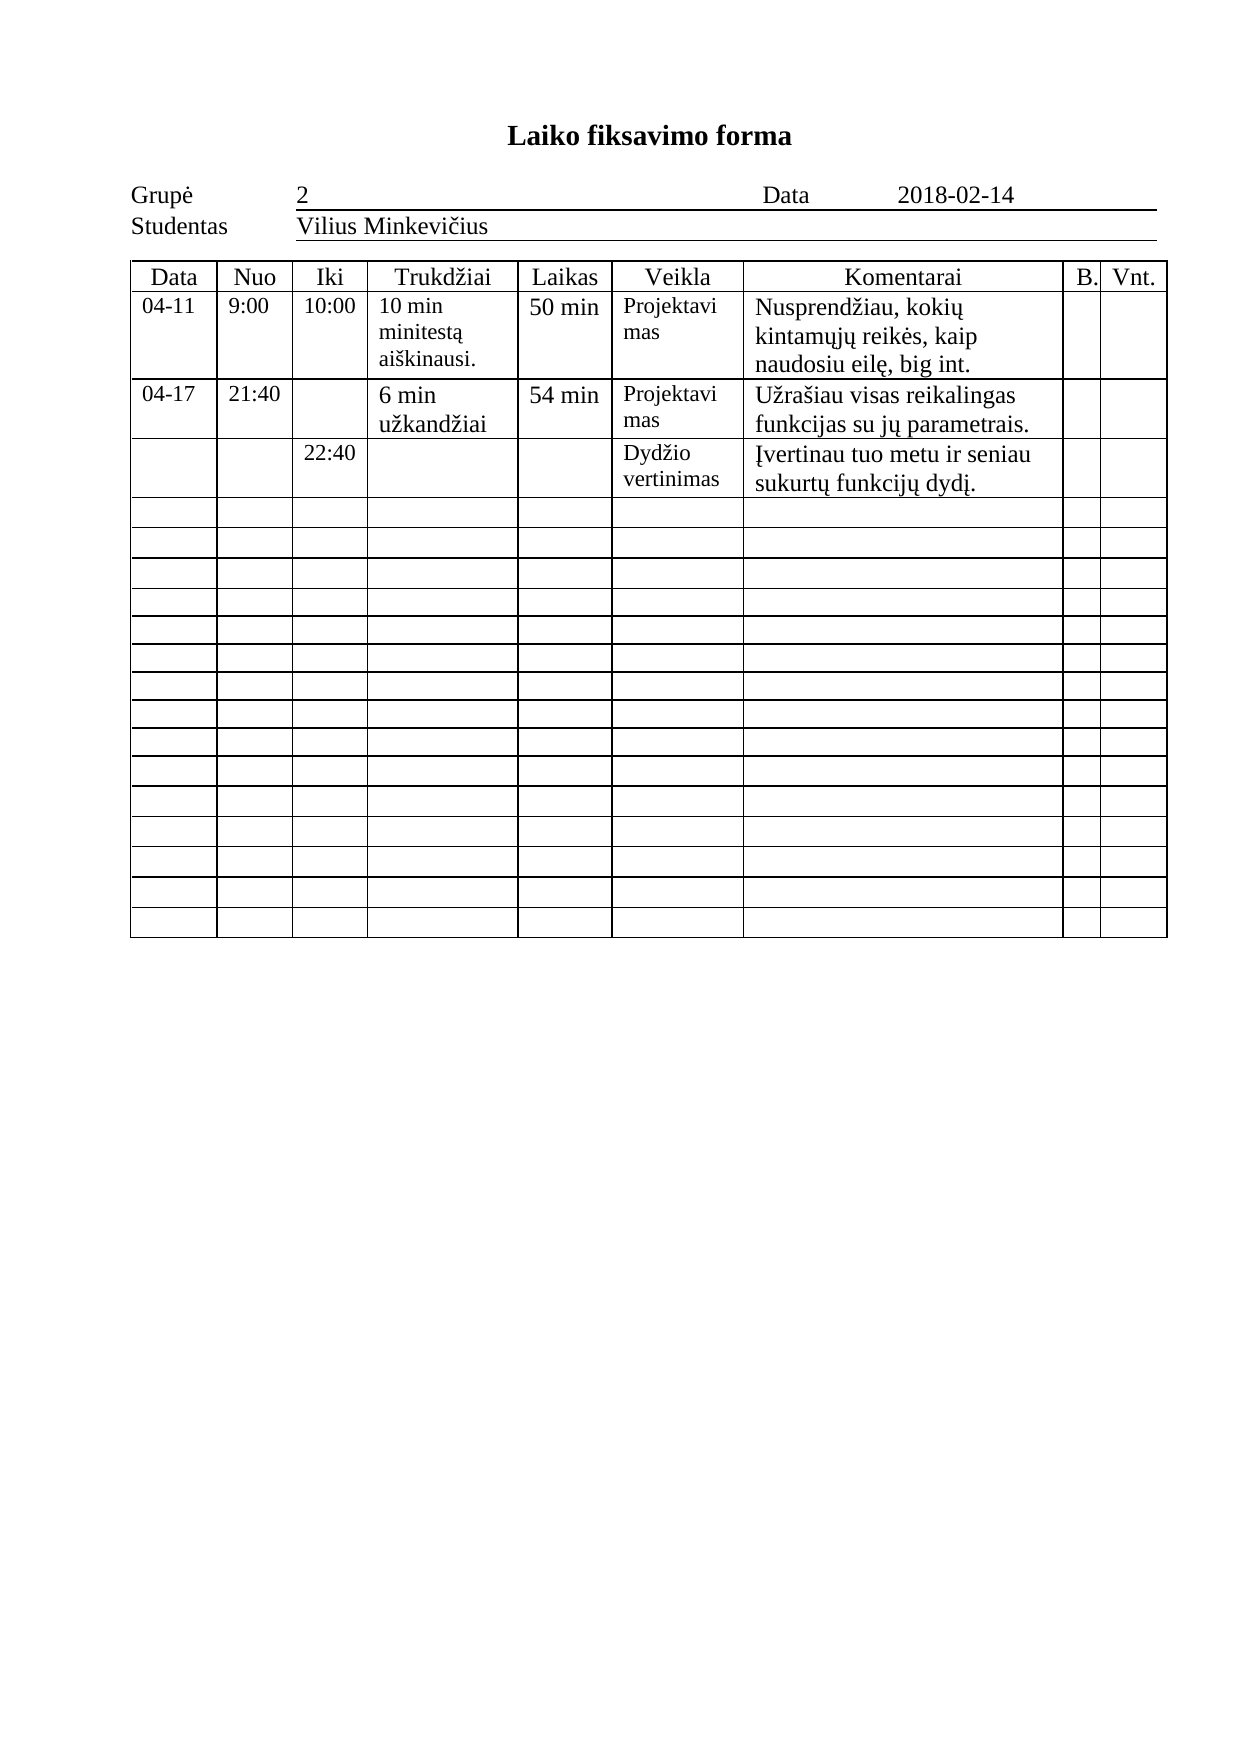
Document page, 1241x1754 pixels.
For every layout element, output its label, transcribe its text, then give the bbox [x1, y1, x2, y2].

table_cell [131, 439, 216, 496]
table_cell [744, 817, 1062, 846]
table_cell [519, 701, 611, 727]
table_cell [1064, 439, 1100, 496]
table_cell [293, 559, 367, 587]
table_cell [1064, 292, 1100, 378]
table_cell Projektavimas [613, 380, 743, 437]
table_cell [218, 817, 292, 846]
table_cell [613, 787, 743, 816]
table_cell Dydžio vertinimas [613, 439, 743, 496]
table_cell 21:40 [218, 380, 292, 437]
table_cell [131, 728, 216, 755]
table_cell [1064, 878, 1100, 906]
table_cell [1064, 847, 1100, 876]
table_cell [218, 847, 292, 876]
table_cell [368, 589, 517, 615]
table_cell [368, 729, 517, 755]
table_cell [1101, 908, 1166, 937]
table_cell [1101, 673, 1166, 699]
table_cell [368, 439, 517, 496]
table_cell [1101, 847, 1166, 876]
table_cell [1101, 787, 1166, 816]
table_cell [218, 559, 292, 587]
table_cell [613, 617, 743, 643]
table_cell [1064, 787, 1100, 816]
table_cell [613, 589, 743, 615]
table_header 2 [296, 180, 762, 209]
table_cell [131, 700, 216, 727]
table_cell [368, 528, 517, 557]
table_cell [131, 528, 216, 557]
table_cell [1064, 528, 1100, 557]
table_cell [519, 757, 611, 785]
table_cell 9:00 [218, 292, 292, 378]
table_cell [293, 498, 367, 527]
table_cell 6 min užkandžiai [368, 380, 517, 437]
table_cell [744, 673, 1062, 699]
table_cell [368, 645, 517, 671]
table_cell Komentarai [744, 262, 1062, 291]
table_cell [1101, 645, 1166, 671]
table_cell Laikas [519, 262, 611, 291]
table_cell [218, 645, 292, 671]
table_cell [218, 498, 292, 527]
table_cell [1101, 878, 1166, 906]
table_cell [131, 756, 216, 785]
table_cell 54 min [519, 380, 611, 437]
table_cell [744, 847, 1062, 876]
table_cell [1064, 380, 1100, 437]
table_cell [613, 878, 743, 906]
table_cell [519, 528, 611, 557]
table_cell [368, 498, 517, 527]
table_cell [293, 878, 367, 906]
table_cell [744, 787, 1062, 816]
table_cell [744, 757, 1062, 785]
table_cell [293, 589, 367, 615]
table_cell [744, 589, 1062, 615]
table_cell [1101, 701, 1166, 727]
table_cell [368, 701, 517, 727]
table_cell [1101, 439, 1166, 496]
table_cell [1101, 528, 1166, 557]
table_cell [218, 757, 292, 785]
table_cell [613, 673, 743, 699]
table_cell [131, 908, 216, 937]
table_cell [1064, 908, 1100, 937]
table_cell [293, 817, 367, 846]
table_cell [293, 908, 367, 937]
table_cell Vnt. [1101, 262, 1166, 291]
table_cell [613, 528, 743, 557]
table_cell [218, 878, 292, 906]
table_cell 10:00 [293, 292, 367, 378]
table_cell [368, 559, 517, 587]
table_cell [1101, 757, 1166, 785]
table_cell [519, 589, 611, 615]
table_cell [1101, 589, 1166, 615]
table_cell [1064, 701, 1100, 727]
table_cell [218, 908, 292, 937]
table_cell [1064, 589, 1100, 615]
table_cell [1064, 757, 1100, 785]
table_cell [613, 908, 743, 937]
table_cell 04-17 [131, 379, 216, 437]
table_cell 04-11 [131, 292, 216, 378]
table_cell [613, 817, 743, 846]
table_cell [1157, 240, 1162, 260]
table_cell [613, 847, 743, 876]
table_cell [613, 729, 743, 755]
table_cell [744, 528, 1062, 557]
table_cell Veikla [613, 262, 743, 291]
table_cell [368, 908, 517, 937]
table_cell [744, 908, 1062, 937]
table_cell [1101, 559, 1166, 587]
subtitle Laiko fiksavimo forma [148, 118, 1152, 152]
table_cell [519, 847, 611, 876]
table_cell Nusprendžiau, kokių kintamųjų reikės, kaip naudosiu eilę, big int. [744, 292, 1062, 378]
table_cell [1157, 209, 1162, 239]
table_cell [293, 528, 367, 557]
table_cell Vilius Minkevičius [296, 211, 1157, 239]
table_cell [293, 787, 367, 816]
table_cell [613, 701, 743, 727]
table_cell [519, 729, 611, 755]
table_cell [613, 757, 743, 785]
table_cell [293, 757, 367, 785]
table_header [1157, 180, 1162, 209]
table_cell [1064, 498, 1100, 527]
table_cell [218, 673, 292, 699]
table_cell [519, 559, 611, 587]
table_cell [368, 787, 517, 816]
table_header Data [762, 180, 897, 209]
table_cell Iki [293, 262, 367, 291]
table_cell [744, 878, 1062, 906]
table_header Grupė [131, 180, 296, 209]
table_cell [218, 617, 292, 643]
table_header [1162, 180, 1167, 209]
table_cell [744, 617, 1062, 643]
table_cell [519, 439, 611, 496]
table_cell [519, 673, 611, 699]
table_cell [744, 645, 1062, 671]
table_cell [131, 786, 216, 816]
table_cell [1064, 817, 1100, 846]
table_cell [293, 673, 367, 699]
table_cell [519, 617, 611, 643]
table_cell [613, 559, 743, 587]
table_cell [368, 847, 517, 876]
table_cell [218, 729, 292, 755]
table_cell [131, 616, 216, 643]
table_cell [218, 589, 292, 615]
table_cell [368, 817, 517, 846]
table_cell [1101, 498, 1166, 527]
table_cell [218, 439, 292, 496]
table_cell [218, 701, 292, 727]
table_cell Trukdžiai [368, 262, 517, 291]
table_cell [131, 847, 216, 876]
table_cell [293, 847, 367, 876]
table_cell [131, 498, 216, 527]
table_cell [218, 528, 292, 557]
table_cell Data [131, 261, 216, 291]
table_cell [293, 617, 367, 643]
table_cell [519, 498, 611, 527]
table_cell [368, 878, 517, 906]
table_cell Nuo [218, 262, 292, 291]
table_cell [131, 877, 216, 906]
table_cell [744, 559, 1062, 587]
table_cell [519, 908, 611, 937]
table_cell [1101, 729, 1166, 755]
table_cell [519, 787, 611, 816]
table_cell Užrašiau visas reikalingas funkcijas su jų parametrais. [744, 380, 1062, 437]
table_cell [368, 617, 517, 643]
table_cell [1064, 617, 1100, 643]
table_cell 10 min minitestą aiškinausi. [368, 292, 517, 378]
table_cell [131, 817, 216, 846]
table_cell [1101, 617, 1166, 643]
table_cell [613, 498, 743, 527]
table_cell Projektavimas [613, 292, 743, 378]
table_cell [131, 558, 216, 587]
table_cell [744, 701, 1062, 727]
table_cell [368, 757, 517, 785]
table_cell [1101, 380, 1166, 437]
table_cell [293, 729, 367, 755]
table_cell [519, 645, 611, 671]
table_cell 22:40 [293, 439, 367, 496]
table_cell [744, 729, 1062, 755]
table_cell [131, 589, 216, 615]
table_cell [1101, 292, 1166, 378]
table_cell B. [1064, 262, 1100, 291]
table_cell [293, 380, 367, 437]
table_cell [1101, 817, 1166, 846]
table_cell [131, 240, 1157, 260]
table_cell [1064, 645, 1100, 671]
table_cell [218, 787, 292, 816]
table_cell [368, 673, 517, 699]
table_cell [131, 672, 216, 699]
table_cell [1064, 729, 1100, 755]
table_cell [131, 644, 216, 671]
table_cell Įvertinau tuo metu ir seniau sukurtų funkcijų dydį. [744, 439, 1062, 496]
table_cell [519, 817, 611, 846]
table_cell [1064, 559, 1100, 587]
table_header 2018-02-14 [898, 180, 1157, 209]
table_cell [1162, 209, 1167, 239]
table_cell [613, 645, 743, 671]
table_cell [519, 878, 611, 906]
table_cell [1162, 240, 1167, 260]
table_cell [293, 645, 367, 671]
table_cell [744, 498, 1062, 527]
table_cell [1064, 673, 1100, 699]
table_cell 50 min [519, 292, 611, 378]
table_cell [293, 701, 367, 727]
table_cell Studentas [131, 209, 296, 239]
